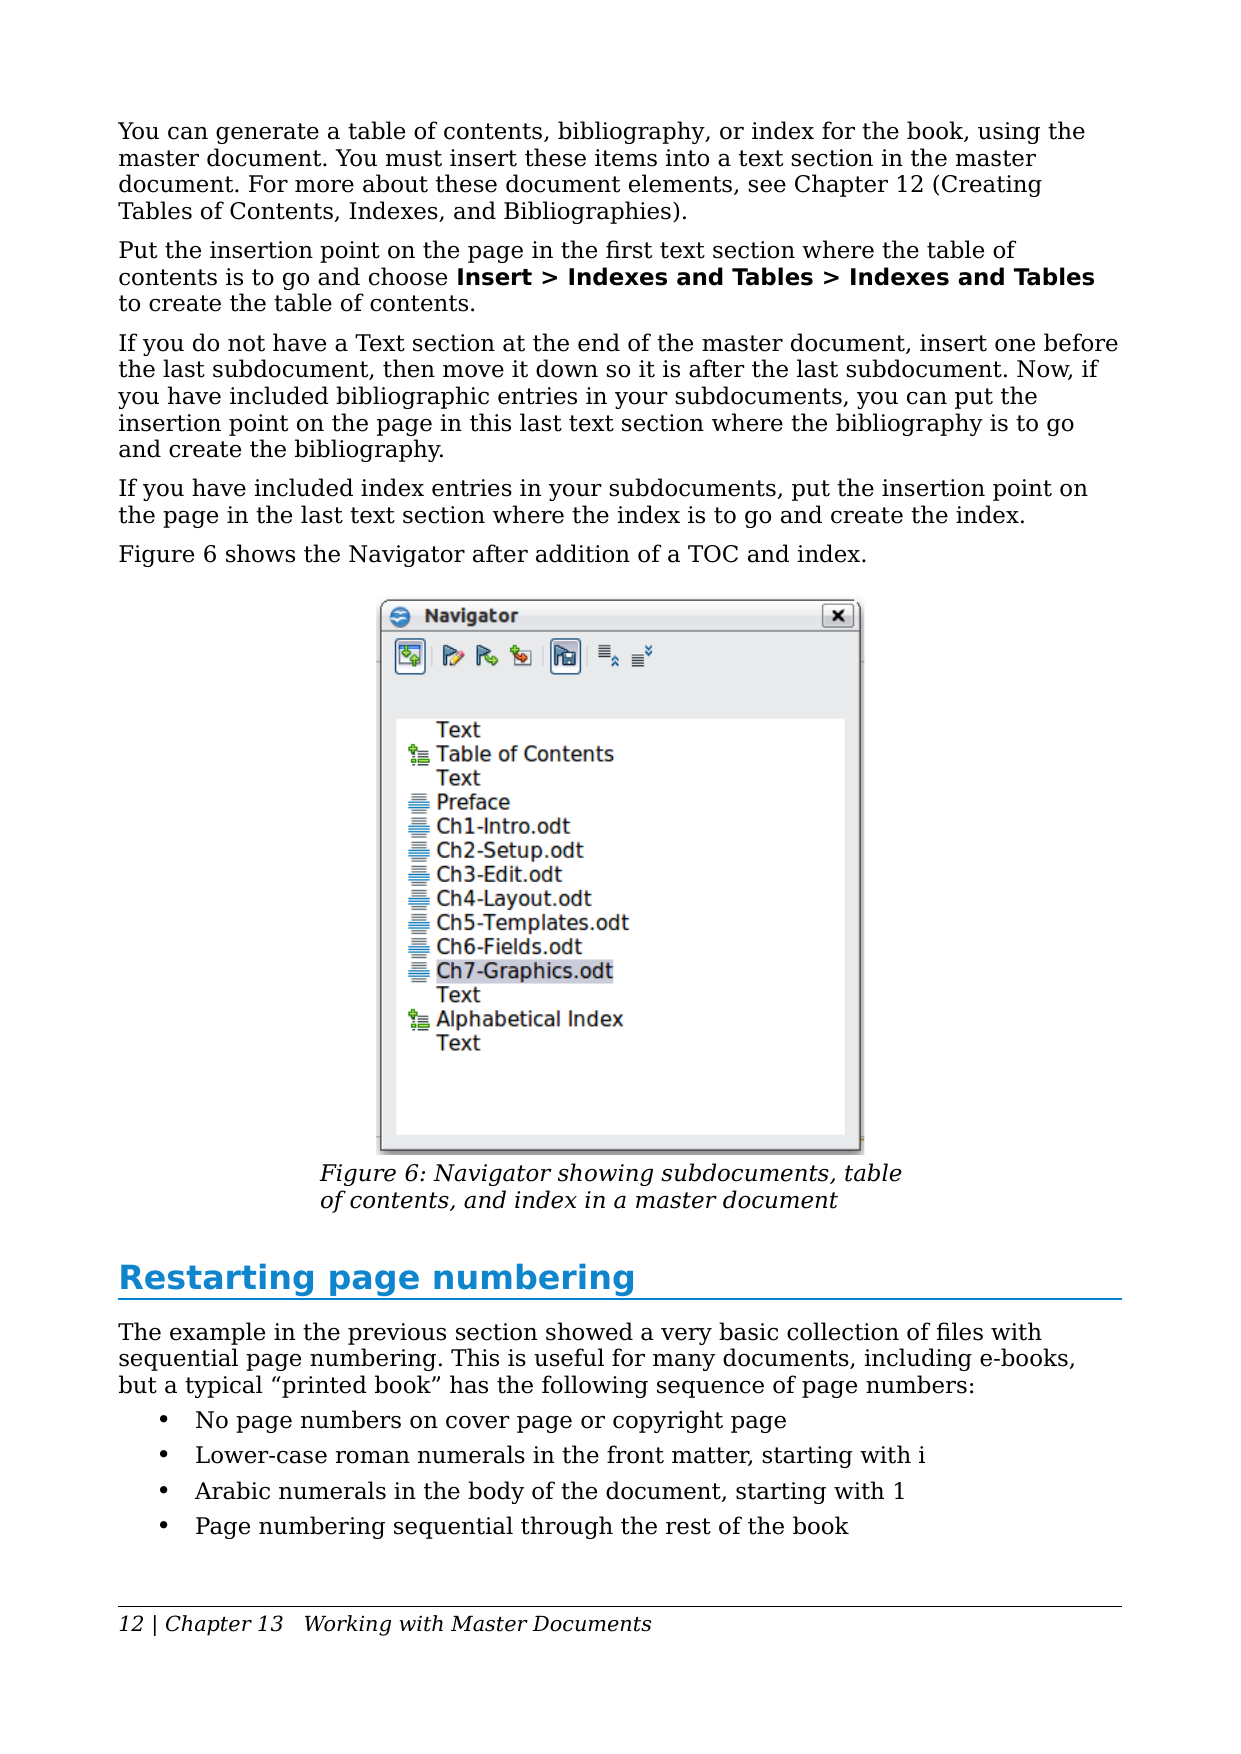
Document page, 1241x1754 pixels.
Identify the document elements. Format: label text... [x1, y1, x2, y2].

text You can generate a table of contents, bibliography, or index for the book, using the master document. You must insert these items into a text section in the master document. For more about these document elements, see Chapter 12 (Creating Tables of Contents, Indexes, and Bibliographies). [118, 118, 1122, 225]
picture [376, 593, 865, 1155]
list No page numbers on cover page or copyright page [156, 1405, 1122, 1434]
list Lower-case roman numerals in the front matter, starting with i [156, 1441, 1122, 1470]
list The example in the previous section showed a very basic collection of files with sequential page numbering. This is useful for many documents, including e-books, but a typical “printed book” has the following sequence of page numbers: [118, 1319, 1122, 1399]
text Figure 6: Navigator showing subdocuments, table of contents, and index in a master document [320, 1161, 920, 1214]
subtitle Restarting page numbering [118, 1259, 1122, 1298]
text Put the insertion point on the page in the first text section where the table of contents is to go and choose Insert > Indexes and Tables > Indexes and Tables to create the table of contents. [118, 237, 1122, 317]
text Figure 6 shows the Navigator after addition of a TOC and index. [118, 541, 1122, 568]
text If you have included index entries in your subdocuments, put the insertion point on the page in the last text section where the index is to go and create the index. [118, 476, 1122, 529]
list Arabic numerals in the body of the document, starting with 1 [156, 1476, 1122, 1505]
list Page numbering sequential through the rest of the book [156, 1511, 1122, 1541]
text If you do not have a Text section at the end of the master document, insert one before the last subdocument, then move it down so it is after the last subdocument. Now, if you have included bibliographic entries in your subdocuments, you can put the insertion point on the page in this last text section where the bibliography is to go and create the bibliography. [118, 330, 1122, 463]
